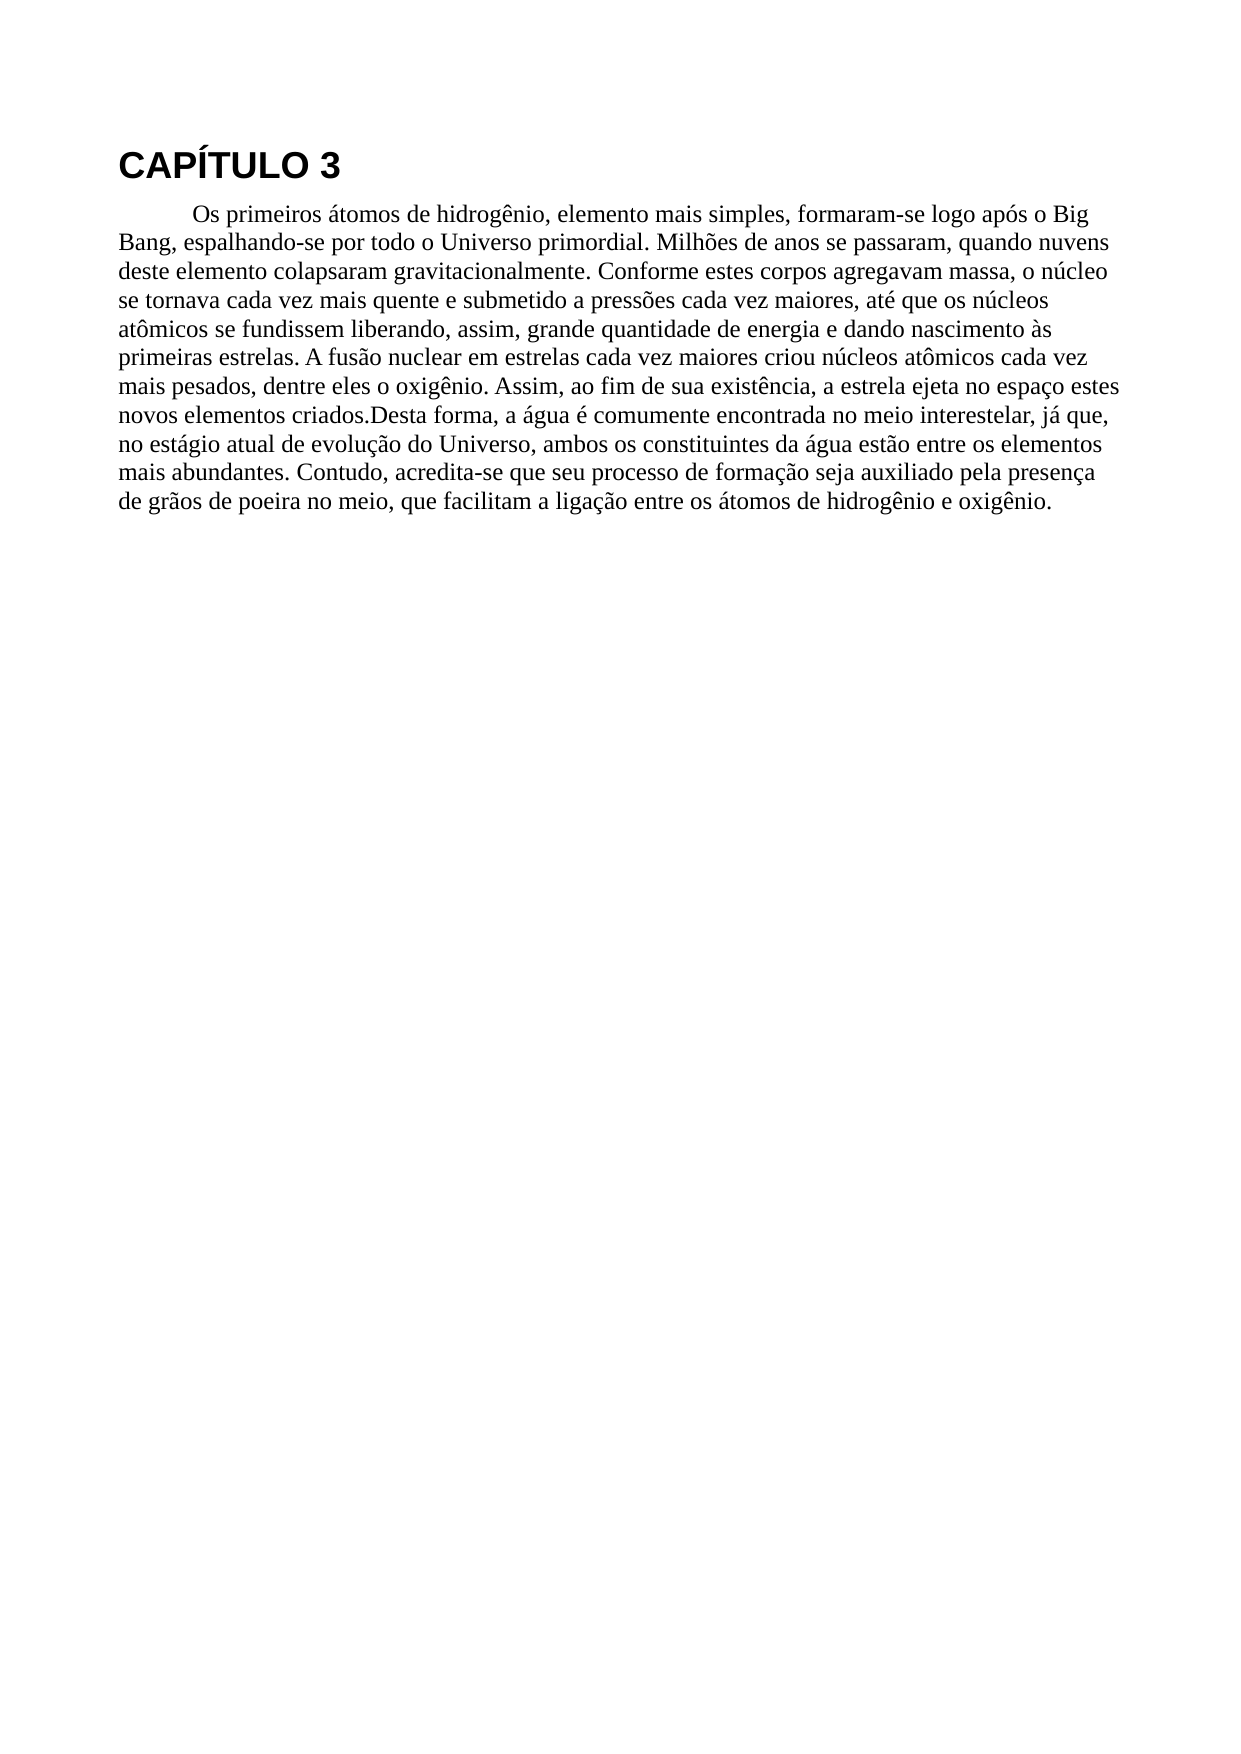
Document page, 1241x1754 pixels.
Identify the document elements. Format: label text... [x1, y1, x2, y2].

text Os primeiros átomos de hidrogênio, elemento mais simples, formaram-se logo após o Big Bang, espalhando-se por todo o Universo primordial. Milhões de anos se passaram, quando nuvens deste elemento colapsaram gravitacionalmente. Conforme estes corpos agregavam massa, o núcleo se tornava cada vez mais quente e submetido a pressões cada vez maiores, até que os núcleos atômicos se fundissem liberando, assim, grande quantidade de energia e dando nascimento às primeiras estrelas. A fusão nuclear em estrelas cada vez maiores criou núcleos atômicos cada vez mais pesados, dentre eles o oxigênio. Assim, ao fim de sua existência, a estrela ejeta no espaço estes novos elementos criados.Desta forma, a água é comumente encontrada no meio interestelar, já que, no estágio atual de evolução do Universo, ambos os constituintes da água estão entre os elementos mais abundantes. Contudo, acredita-se que seu processo de formação seja auxiliado pela presença de grãos de poeira no meio, que facilitam a ligação entre os átomos de hidrogênio e oxigênio. [118, 199, 1122, 515]
subtitle CAPÍTULO 3 [118, 143, 1122, 186]
